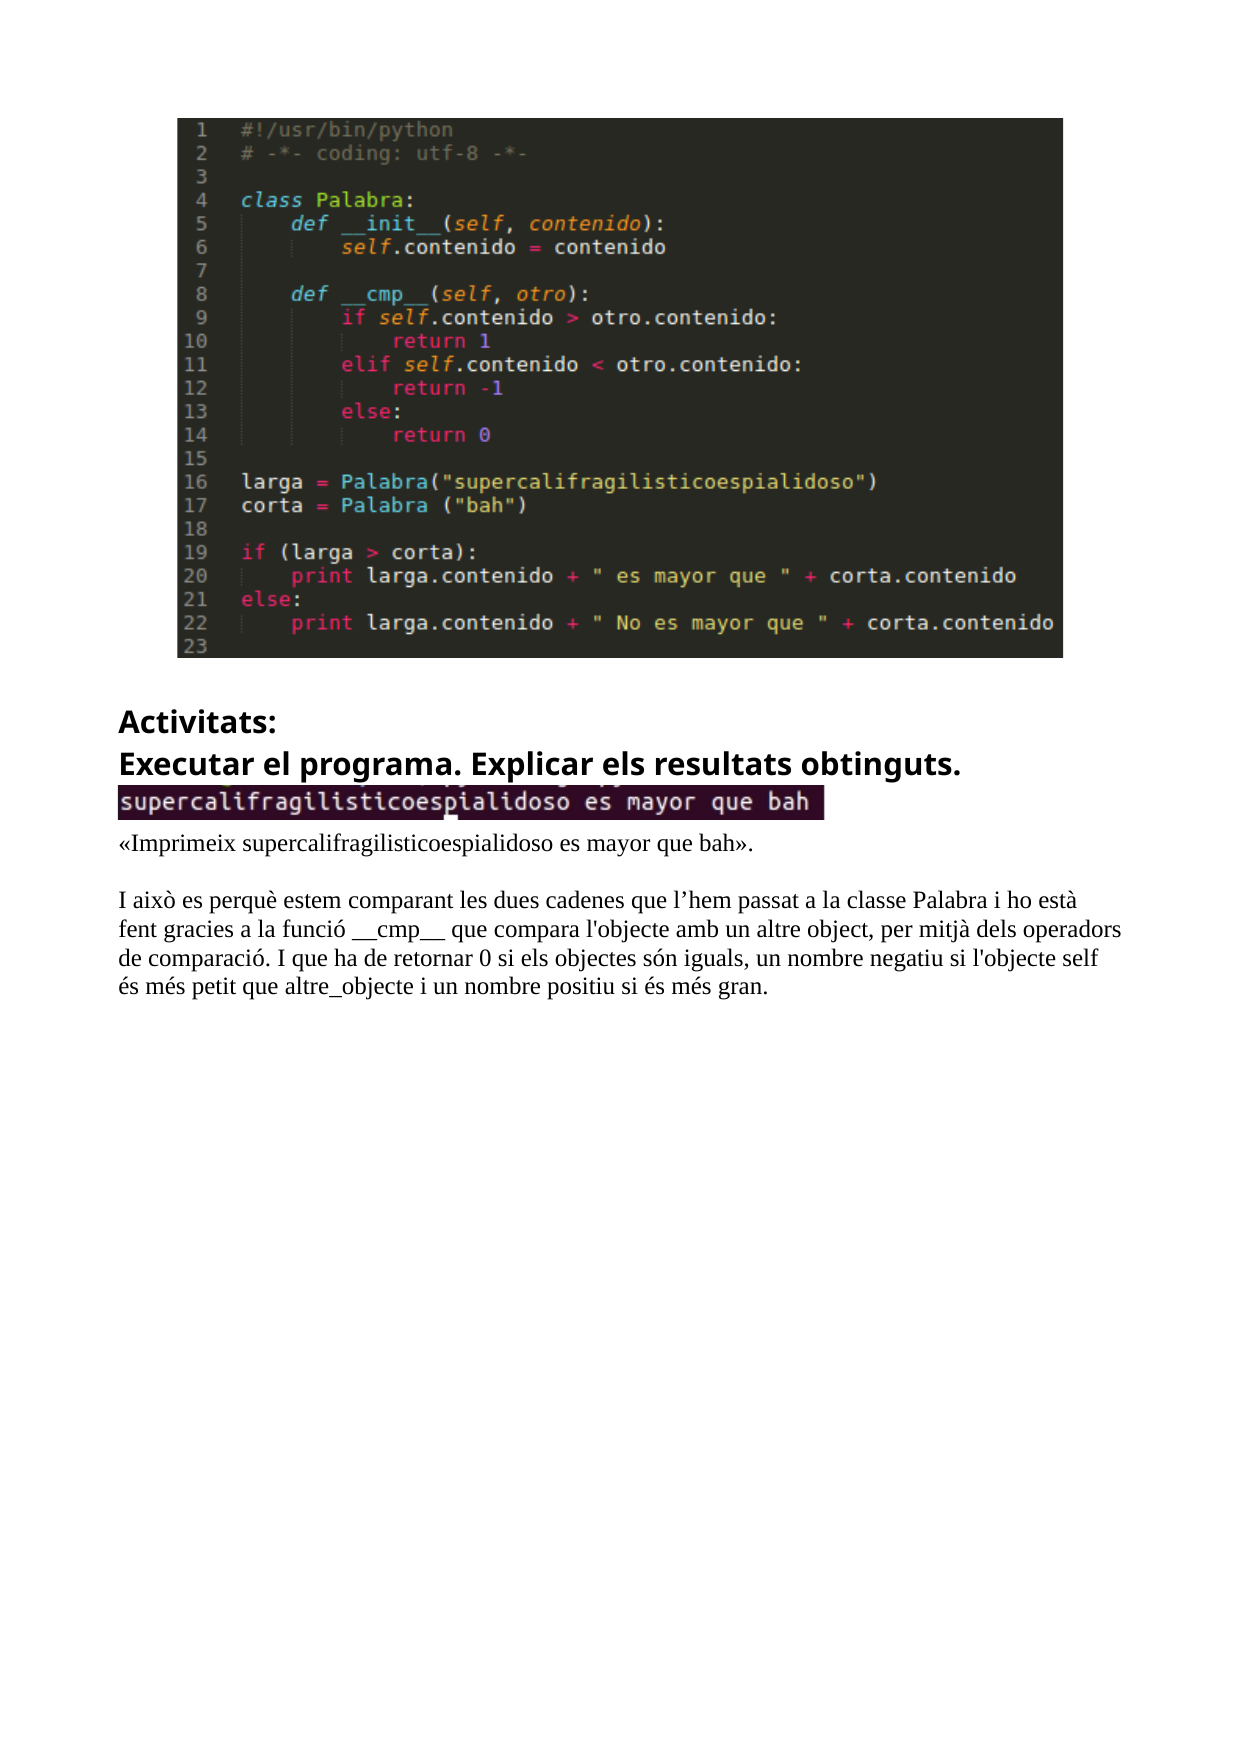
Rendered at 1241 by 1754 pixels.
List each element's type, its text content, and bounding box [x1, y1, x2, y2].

picture [177, 118, 1064, 658]
text I això es perquè estem comparant les dues cadenes que l’hem passat a la classe Palabra i ho està fent gracies a la funció __cmp__ que compara l'objecte amb un altre object, per mitjà dels operadors de comparació. I que ha de retornar 0 si els objectes són iguals, un nombre negatiu si l'objecte self és més petit que altre_objecte i un nombre positiu si és més gran. [118, 885, 1122, 1000]
text «Imprimeix supercalifragilisticoespialidoso es mayor que bah». [118, 828, 1122, 856]
picture [117, 785, 826, 820]
text Activitats: [118, 700, 1122, 742]
text Executar el programa. Explicar els resultats obtinguts. [118, 742, 1122, 785]
